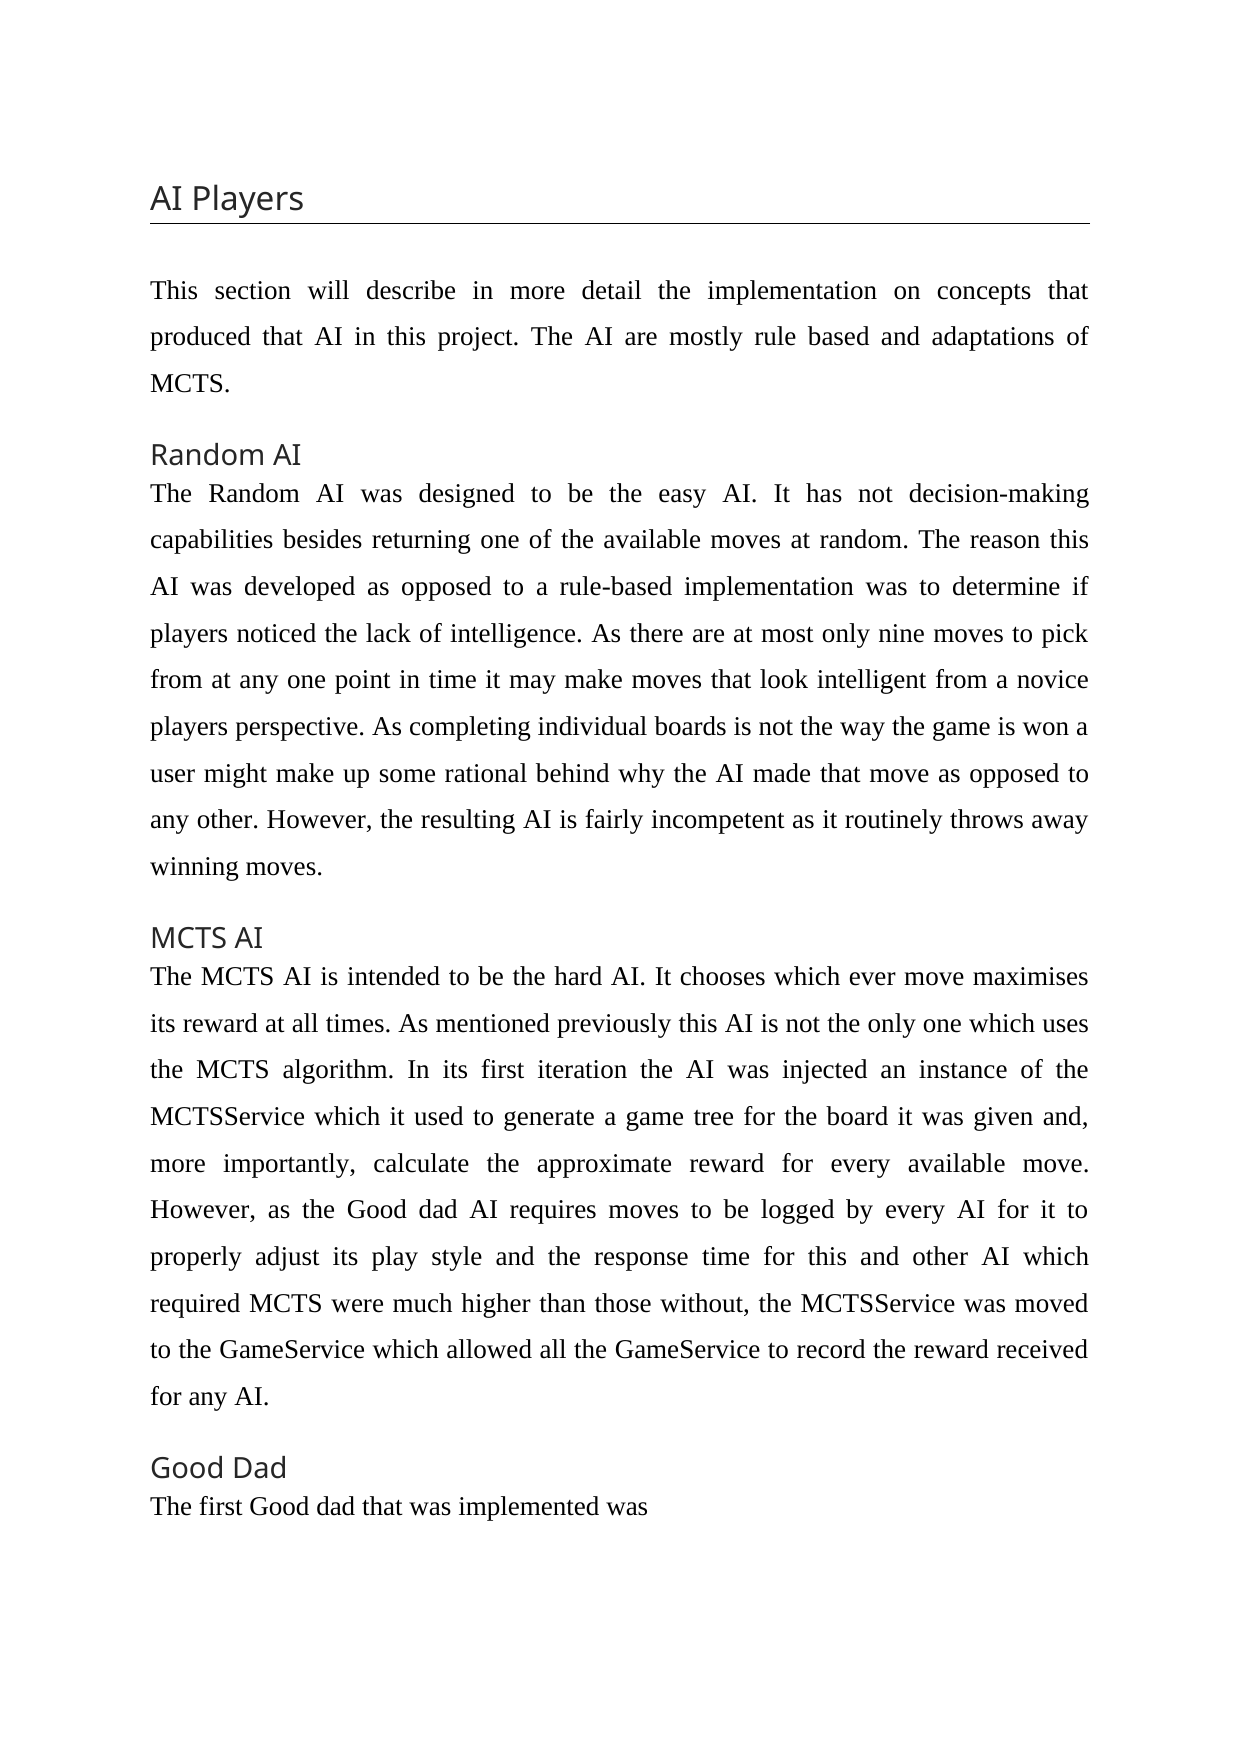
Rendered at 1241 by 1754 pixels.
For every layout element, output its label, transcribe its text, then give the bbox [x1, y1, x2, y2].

text The Random AI was designed to be the easy AI. It has not decision-making capabilities besides returning one of the available moves at random. The reason this AI was developed as opposed to a rule-based implementation was to determine if players noticed the lack of intelligence. As there are at most only nine moves to pick from at any one point in time it may make moves that look intelligent from a novice players perspective. As completing individual boards is not the way the game is won a user might make up some rational behind why the AI made that move as opposed to any other. However, the resulting AI is fairly incompetent as it routinely throws away winning moves. [150, 477, 1090, 881]
subtitle Good Dad [150, 1448, 1090, 1487]
subtitle AI Players [150, 175, 1090, 223]
text This section will describe in more detail the implementation on concepts that produced that AI in this project. The AI are mostly rule based and adaptations of MCTS. [150, 274, 1090, 398]
text The first Good dad that was implemented was [150, 1490, 1090, 1521]
subtitle Random AI [150, 434, 1090, 474]
text The MCTS AI is intended to be the hard AI. It chooses which ever move maximises its reward at all times. As mentioned previously this AI is not the only one which uses the MCTS algorithm. In its first iteration the AI was injected an instance of the MCTSService which it used to generate a game tree for the board it was given and, more importantly, calculate the approximate reward for every available move. However, as the Good dad AI requires moves to be logged by every AI for it to properly adjust its play style and the response time for this and other AI which required MCTS were much higher than those without, the MCTSService was moved to the GameService which allowed all the GameService to record the reward received for any AI. [150, 960, 1090, 1411]
subtitle MCTS AI [150, 918, 1090, 957]
